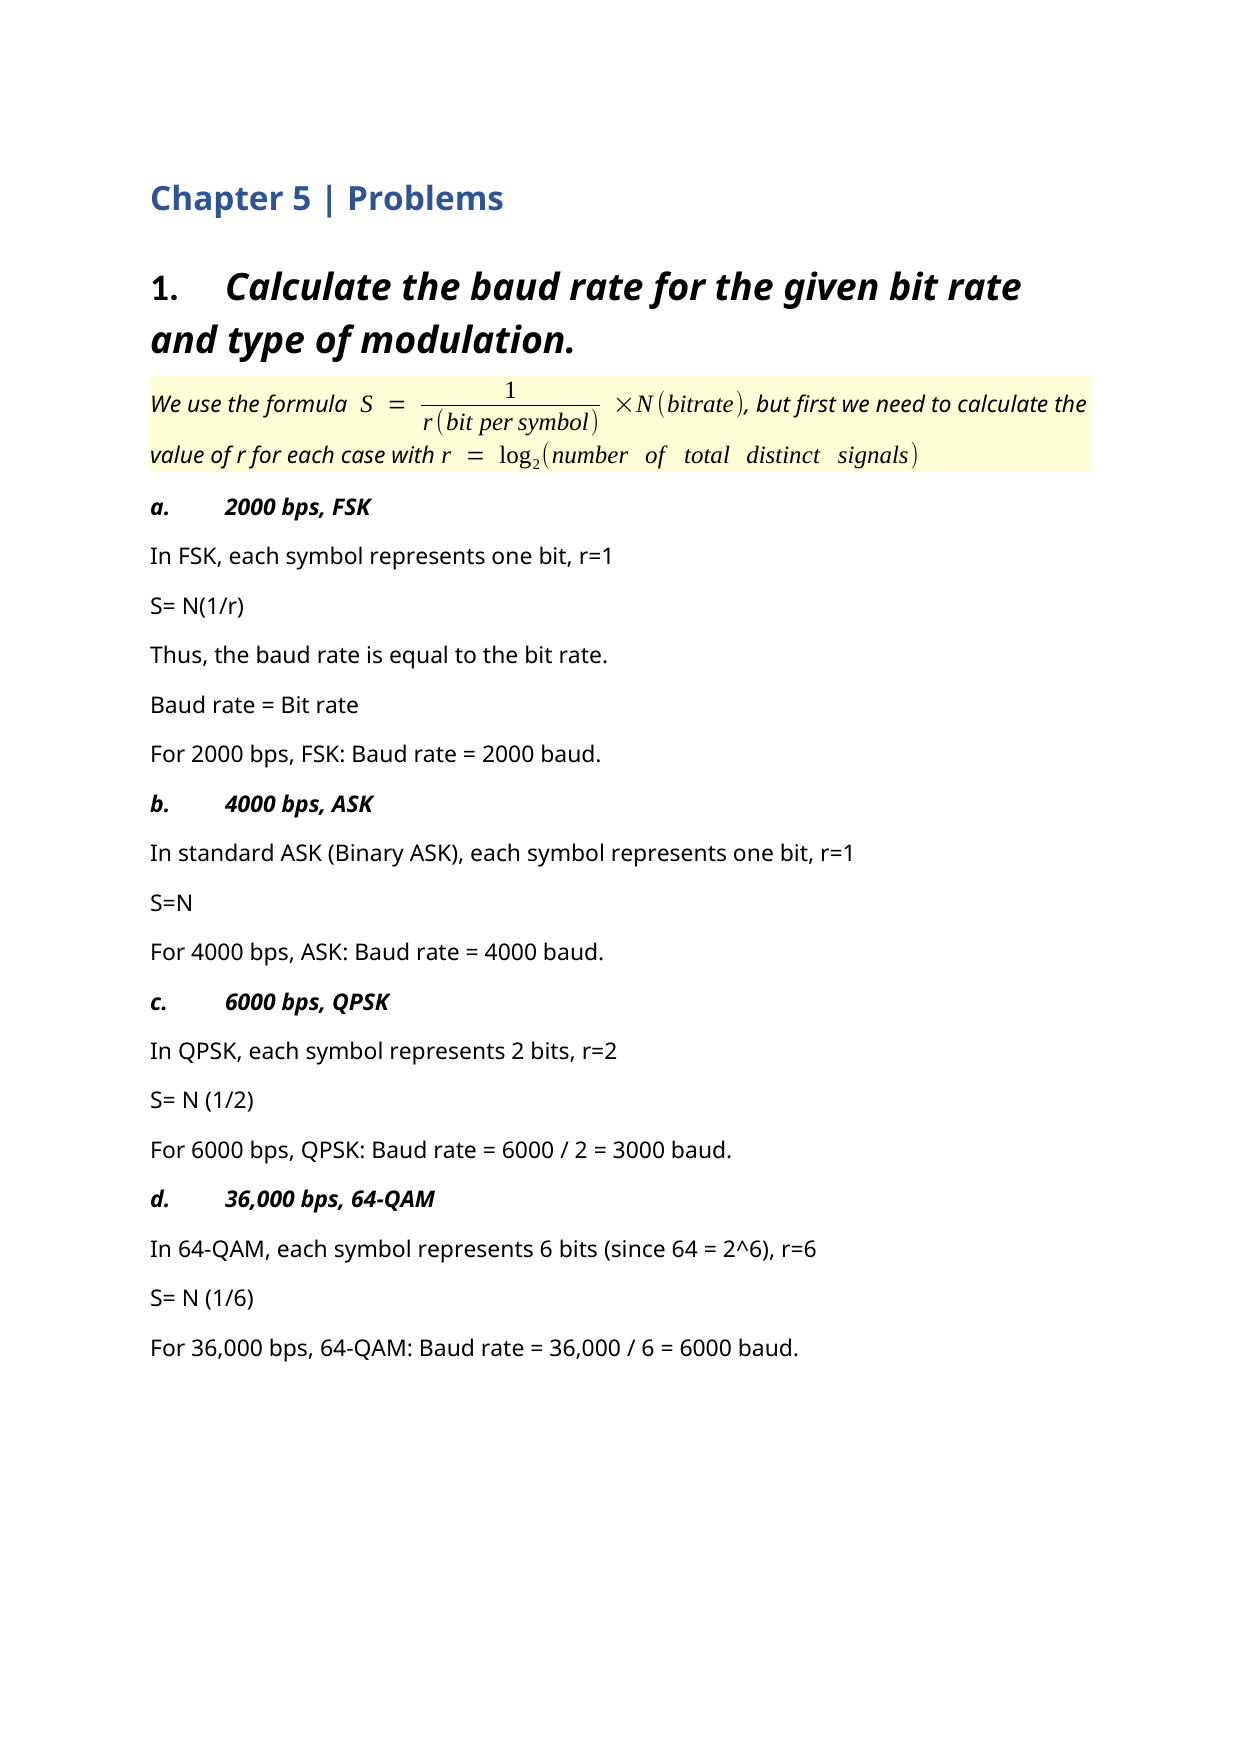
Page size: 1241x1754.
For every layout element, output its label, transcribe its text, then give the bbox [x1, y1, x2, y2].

text For 6000 bps, QPSK: Baud rate = 6000 / 2 = 3000 baud. [150, 1134, 1090, 1165]
text We use the formula , but first we need to calculate the value of r for each case with [150, 376, 1090, 472]
text In QPSK, each symbol represents 2 bits, r=2 [150, 1035, 1090, 1066]
text b. 4000 bps, ASK [150, 787, 1090, 819]
subtitle Calculate the baud rate for the given bit rate and type of modulation. [150, 260, 1090, 365]
text For 4000 bps, ASK: Baud rate = 4000 baud. [150, 936, 1090, 967]
text c. 6000 bps, QPSK [150, 985, 1090, 1017]
text S= N(1/r) [150, 589, 1090, 621]
text In 64-QAM, each symbol represents 6 bits (since 64 = 2^6), r=6 [150, 1233, 1090, 1264]
text For 2000 bps, FSK: Baud rate = 2000 baud. [150, 738, 1090, 769]
text S=N [150, 886, 1090, 918]
text Thus, the baud rate is equal to the bit rate. [150, 639, 1090, 670]
subtitle Chapter 5 | Problems [150, 175, 1090, 220]
text In FSK, each symbol represents one bit, r=1 [150, 540, 1090, 571]
text S= N (1/2) [150, 1084, 1090, 1116]
text In standard ASK (Binary ASK), each symbol represents one bit, r=1 [150, 837, 1090, 868]
text For 36,000 bps, 64-QAM: Baud rate = 36,000 / 6 = 6000 baud. [150, 1332, 1090, 1363]
text d. 36,000 bps, 64-QAM [150, 1183, 1090, 1214]
text a. 2000 bps, FSK [150, 491, 1090, 522]
text Baud rate = Bit rate [150, 688, 1090, 720]
text S= N (1/6) [150, 1282, 1090, 1313]
